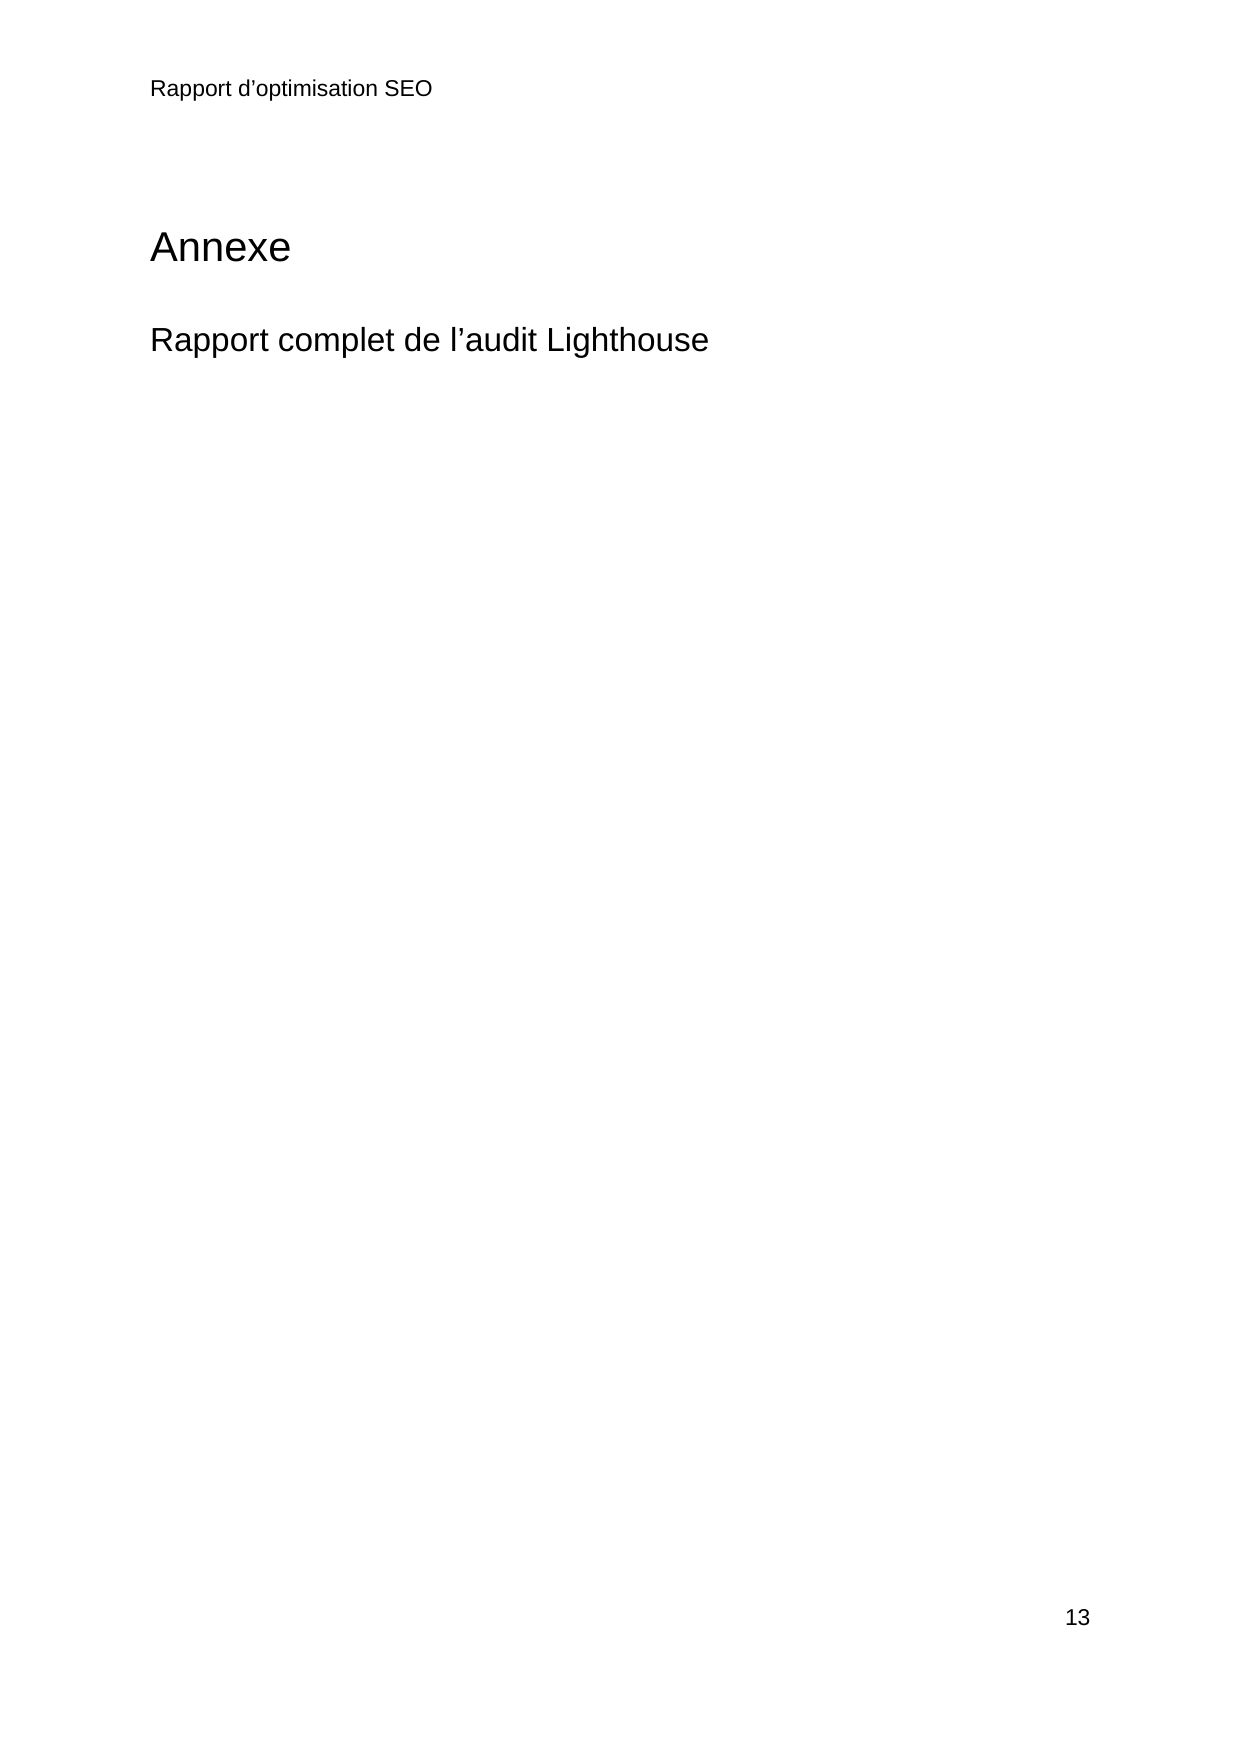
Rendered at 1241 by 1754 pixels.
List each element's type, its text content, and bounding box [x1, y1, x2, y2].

subtitle Rapport complet de l’audit Lighthouse [150, 320, 1090, 358]
subtitle Annexe [150, 222, 1090, 270]
